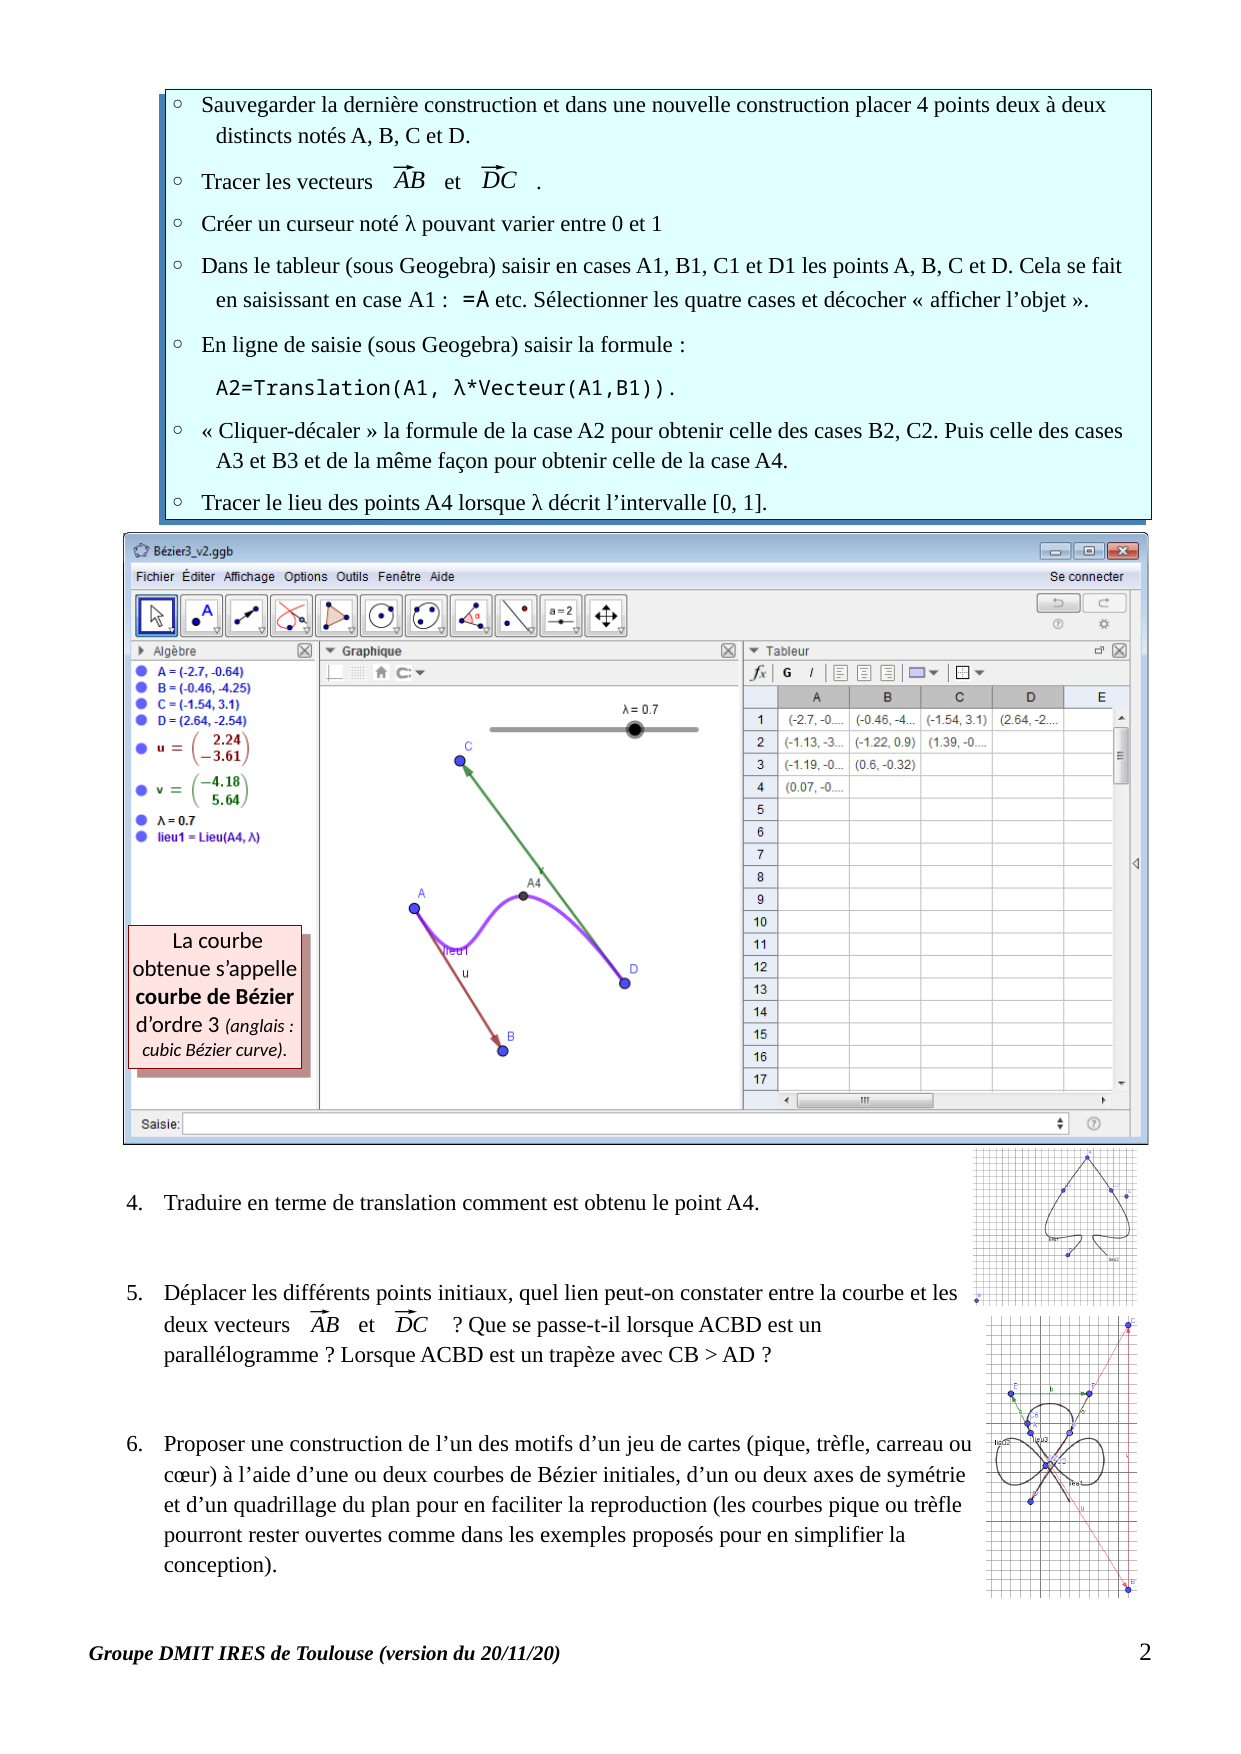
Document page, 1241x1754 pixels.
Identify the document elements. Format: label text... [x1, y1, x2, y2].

picture [986, 1316, 1137, 1598]
list « Cliquer-décaler » la formule de la case A2 pour obtenir celle des cases B2, C2. Puis celle des cases A3 et B3 et de la même façon pour obtenir celle de la case A4. [166, 414, 1151, 474]
list En ligne de saisie (sous Geogebra) saisir la formule : [166, 328, 1151, 357]
list Dans le tableur (sous Geogebra) saisir en cases A1, B1, C1 et D1 les points A, B, C et D. Cela se fait en saisissant en case A1 : =A etc. Sélectionner les quatre cases et décocher « afficher l’objet ». [166, 249, 1151, 314]
list Proposer une construction de l’un des motifs d’un jeu de cartes (pique, trèfle, carreau ou cœur) à l’aide d’une ou deux courbes de Bézier initiales, d’un ou deux axes de symétrie et d’un quadrillage du plan pour en faciliter la reproduction (les courbes pique ou trèfle pourront rester ouvertes comme dans les exemples proposés pour en simplifier la conception). [126, 1430, 986, 1578]
list Traduire en terme de translation comment est obtenu le point A4. [126, 1189, 972, 1215]
picture [972, 1148, 1137, 1306]
list Tracer les vecteurset. [166, 161, 1151, 194]
list A2=Translation(A1, λ*Vecteur(A1,B1)). [166, 370, 1151, 401]
list Sauvegarder la dernière construction et dans une nouvelle construction placer 4 points deux à deux distincts notés A, B, C et D. [166, 90, 1151, 148]
list Tracer le lieu des points A4 lorsque λ décrit l’intervalle [0, 1]. [166, 486, 1151, 519]
picture [122, 532, 1149, 1145]
list Créer un curseur noté λ pouvant varier entre 0 et 1 [166, 207, 1151, 236]
list Déplacer les différents points initiaux, quel lien peut-on constater entre la courbe et les deux vecteurset ? Que se passe-t-il lorsque ACBD est un parallélogramme ? Lorsque ACBD est un trapèze avec CB > AD ? [126, 1278, 1152, 1367]
